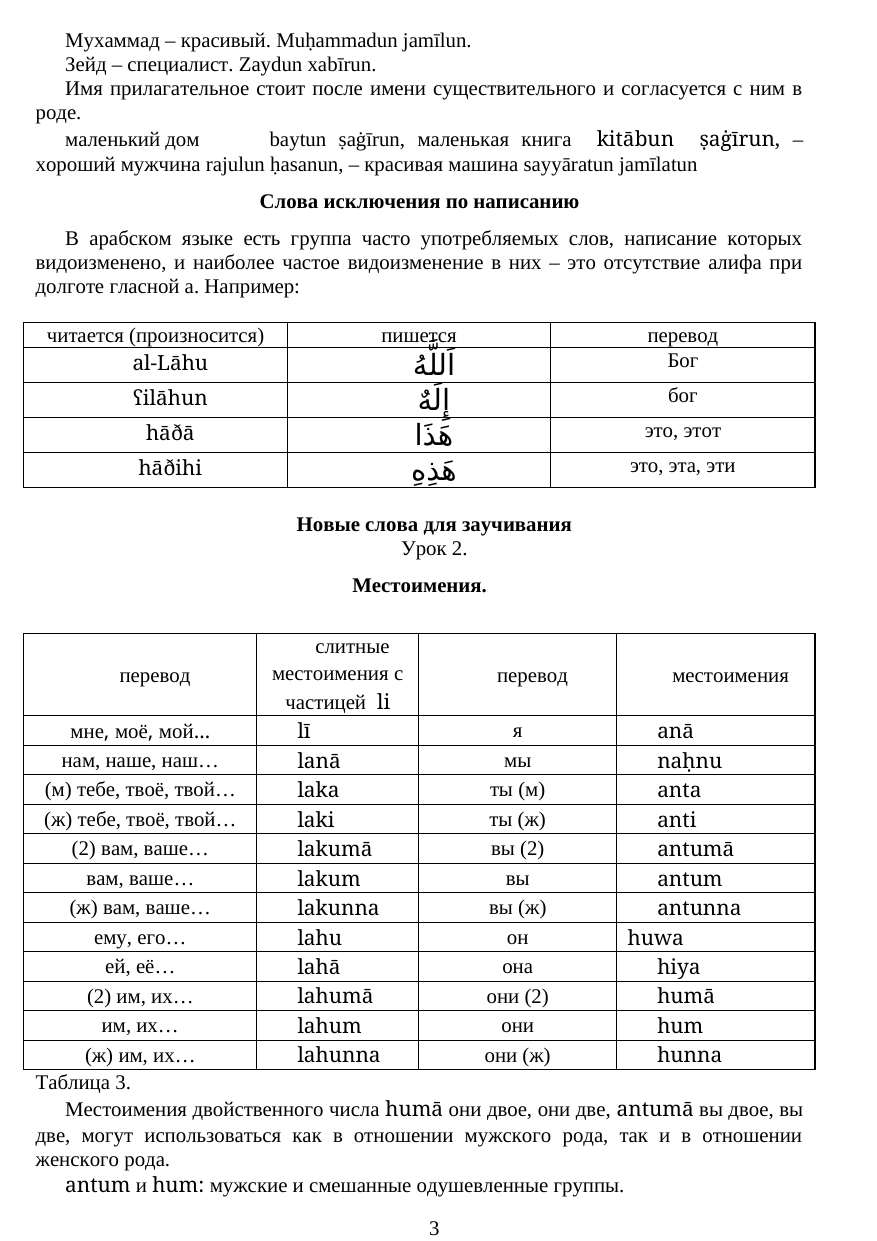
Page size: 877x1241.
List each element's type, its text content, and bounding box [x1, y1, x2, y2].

text Имя прилагательное стоит после имени существительного и согласуется с ним в роде. [35, 76, 803, 124]
table_cell я [419, 716, 616, 745]
text В арабском языке есть группа часто употребляемых слов, написание которых видоизменено, и наиболее частое видоизменение в них – это отсутствие алифа при долготе гласной а. Например: [35, 226, 803, 298]
table_cell humā [617, 982, 814, 1010]
table_cell вы (2) [419, 834, 616, 863]
table_cell إِلَهٌ [288, 383, 550, 417]
table_cell lanā [257, 746, 418, 774]
table_cell это, этот [551, 418, 814, 452]
table_cell اَللَّهُ [288, 348, 550, 382]
table_cell lahā [257, 952, 418, 981]
table_cell hāðihi [24, 453, 287, 487]
table_cell naḥnu [617, 746, 814, 774]
table_cell вы [419, 864, 616, 892]
table_cell anta [617, 775, 814, 804]
table_cell lahunna [257, 1041, 418, 1069]
table_cell antum [617, 864, 814, 892]
table_cell hum [617, 1011, 814, 1039]
table_cell (ж) вам, ваше… [24, 893, 256, 922]
text Зейд – специалист. Zaydun xabīrun. [35, 52, 803, 76]
table_cell hunna [617, 1041, 814, 1069]
table_cell lakunna [257, 893, 418, 922]
table_cell ей, её… [24, 952, 256, 981]
table_cell ему, его… [24, 923, 256, 951]
table_cell antunna [617, 893, 814, 922]
table_cell она [419, 952, 616, 981]
table_cell lahu [257, 923, 418, 951]
table_header пишется [288, 323, 550, 347]
table_cell бог [551, 383, 814, 417]
table_cell он [419, 923, 616, 951]
table_cell lahum [257, 1011, 418, 1039]
table_cell мне, моё, мой… [24, 716, 256, 745]
table_cell ты (ж) [419, 805, 616, 833]
table_cell lahumā [257, 982, 418, 1010]
table_cell вы (ж) [419, 893, 616, 922]
table_cell они (2) [419, 982, 616, 1010]
table_cell lakum [257, 864, 418, 892]
table_cell ты (м) [419, 775, 616, 804]
table_cell huwa [617, 923, 814, 951]
table_cell мы [419, 746, 616, 774]
table_cell (2) вам, ваше… [24, 834, 256, 863]
table_cell (м) тебе, твоё, твой… [24, 775, 256, 804]
table_cell al-Lāhu [24, 348, 287, 382]
table_cell им, их… [24, 1011, 256, 1039]
table_header перевод [419, 634, 616, 715]
table_cell это, эта, эти [551, 453, 814, 487]
table_cell нам, наше, наш… [24, 746, 256, 774]
table_header перевод [24, 634, 256, 715]
text Новые слова для заучивания [35, 512, 803, 536]
table_header читается (произносится) [24, 323, 287, 347]
table_cell هَذِهِ [288, 453, 550, 487]
table_cell вам, ваше… [24, 864, 256, 892]
table_cell hiya [617, 952, 814, 981]
text маленький дом baytun ṣaġīrun, маленькая книга kitābun ṣaġīrun, – хороший мужчина rajulun ḥasanun, – красивая машина sayyāratun jamīlatun [35, 124, 803, 176]
table_cell (2) им, их… [24, 982, 256, 1010]
table_cell Бог [551, 348, 814, 382]
table_cell anti [617, 805, 814, 833]
table_cell lī [257, 716, 418, 745]
text Урок 2. [35, 536, 803, 560]
table_cell они [419, 1011, 616, 1039]
table_cell они (ж) [419, 1041, 616, 1069]
subtitle Слова исключения по написанию [35, 189, 803, 213]
table_cell anā [617, 716, 814, 745]
table_header перевод [551, 323, 814, 347]
table_header слитные местоимения с частицей li [257, 634, 418, 715]
subtitle Местоимения. [35, 573, 803, 597]
table_header местоимения [617, 634, 814, 715]
table_cell (ж) им, их… [24, 1041, 256, 1069]
table_cell hāðā [24, 418, 287, 452]
text Местоимения двойственного числа humā они двое, они две, antumā вы двое, вы две, могут использоваться как в отношении мужского рода, так и в отношении женского рода. [35, 1094, 803, 1171]
table_cell laka [257, 775, 418, 804]
table_cell antumā [617, 834, 814, 863]
text antum и hum: мужские и смешанные одушевленные группы. [35, 1171, 803, 1199]
table_cell laki [257, 805, 418, 833]
text Таблица 3. [35, 1070, 803, 1094]
table_cell ʕilāhun [24, 383, 287, 417]
table_cell هَذَا [288, 418, 550, 452]
table_cell lakumā [257, 834, 418, 863]
text Мухаммад – красивый. Muḥammadun jamīlun. [35, 28, 803, 52]
table_cell (ж) тебе, твоё, твой… [24, 805, 256, 833]
